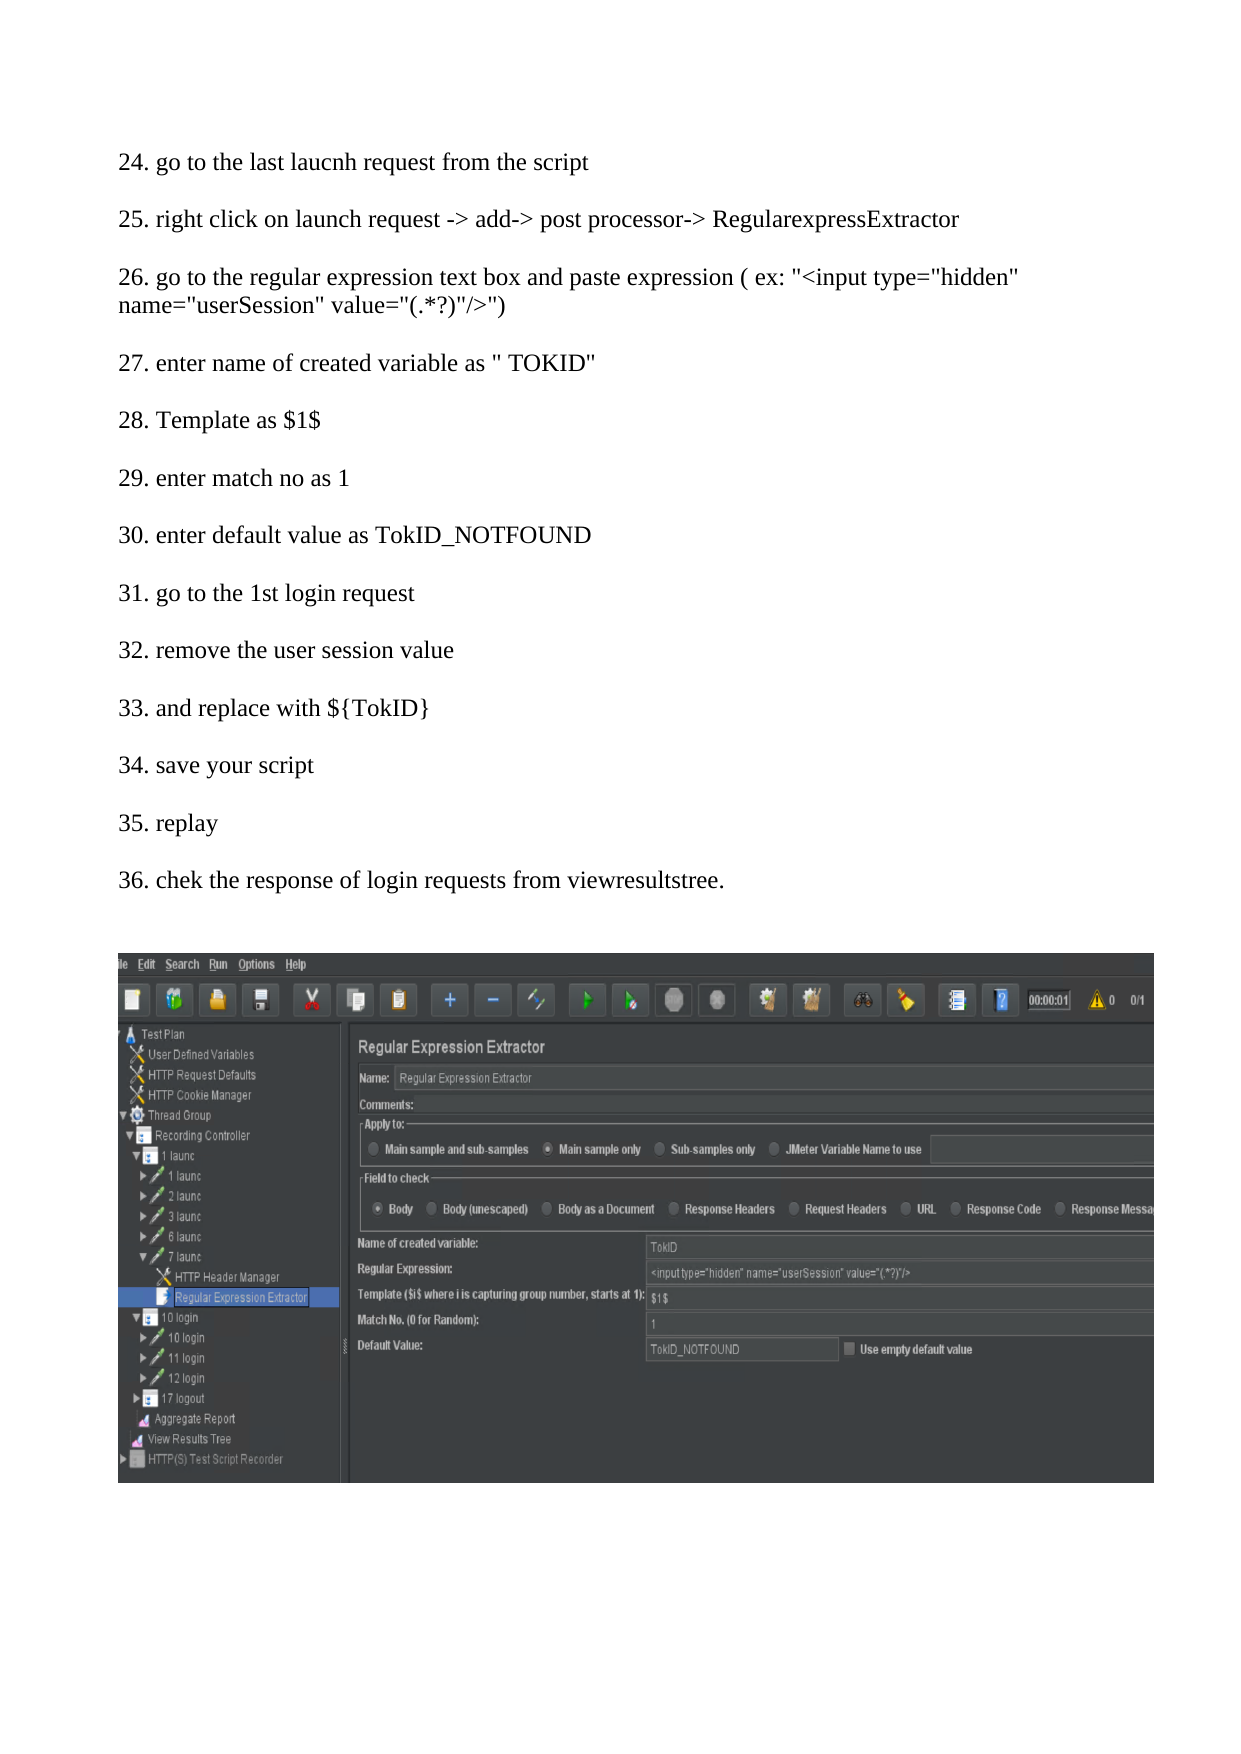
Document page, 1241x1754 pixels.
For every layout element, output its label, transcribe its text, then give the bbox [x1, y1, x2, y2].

text 36. chek the response of login requests from viewresultstree. [118, 866, 1122, 894]
text 24. go to the last laucnh request from the script [118, 147, 1122, 176]
text 26. go to the regular expression text box and paste expression ( ex: "<input type="hidden" name="userSession" value="(.*?)"/>") [118, 262, 1122, 319]
text 28. Template as $1$ [118, 406, 1122, 434]
text 32. remove the user session value [118, 636, 1122, 664]
text 30. enter default value as TokID_NOTFOUND [118, 521, 1122, 549]
text 25. right click on launch request -> add-> post processor-> RegularexpressExtractor [118, 204, 1122, 233]
text 27. enter name of created variable as " TOKID" [118, 348, 1122, 377]
text 29. enter match no as 1 [118, 463, 1122, 492]
text 35. replay [118, 808, 1122, 837]
text 34. save your script [118, 751, 1122, 779]
text 33. and replace with ${​​​​​TokID}​​​​​ [118, 693, 1122, 722]
picture [118, 951, 1154, 1483]
text 31. go to the 1st login request [118, 578, 1122, 607]
